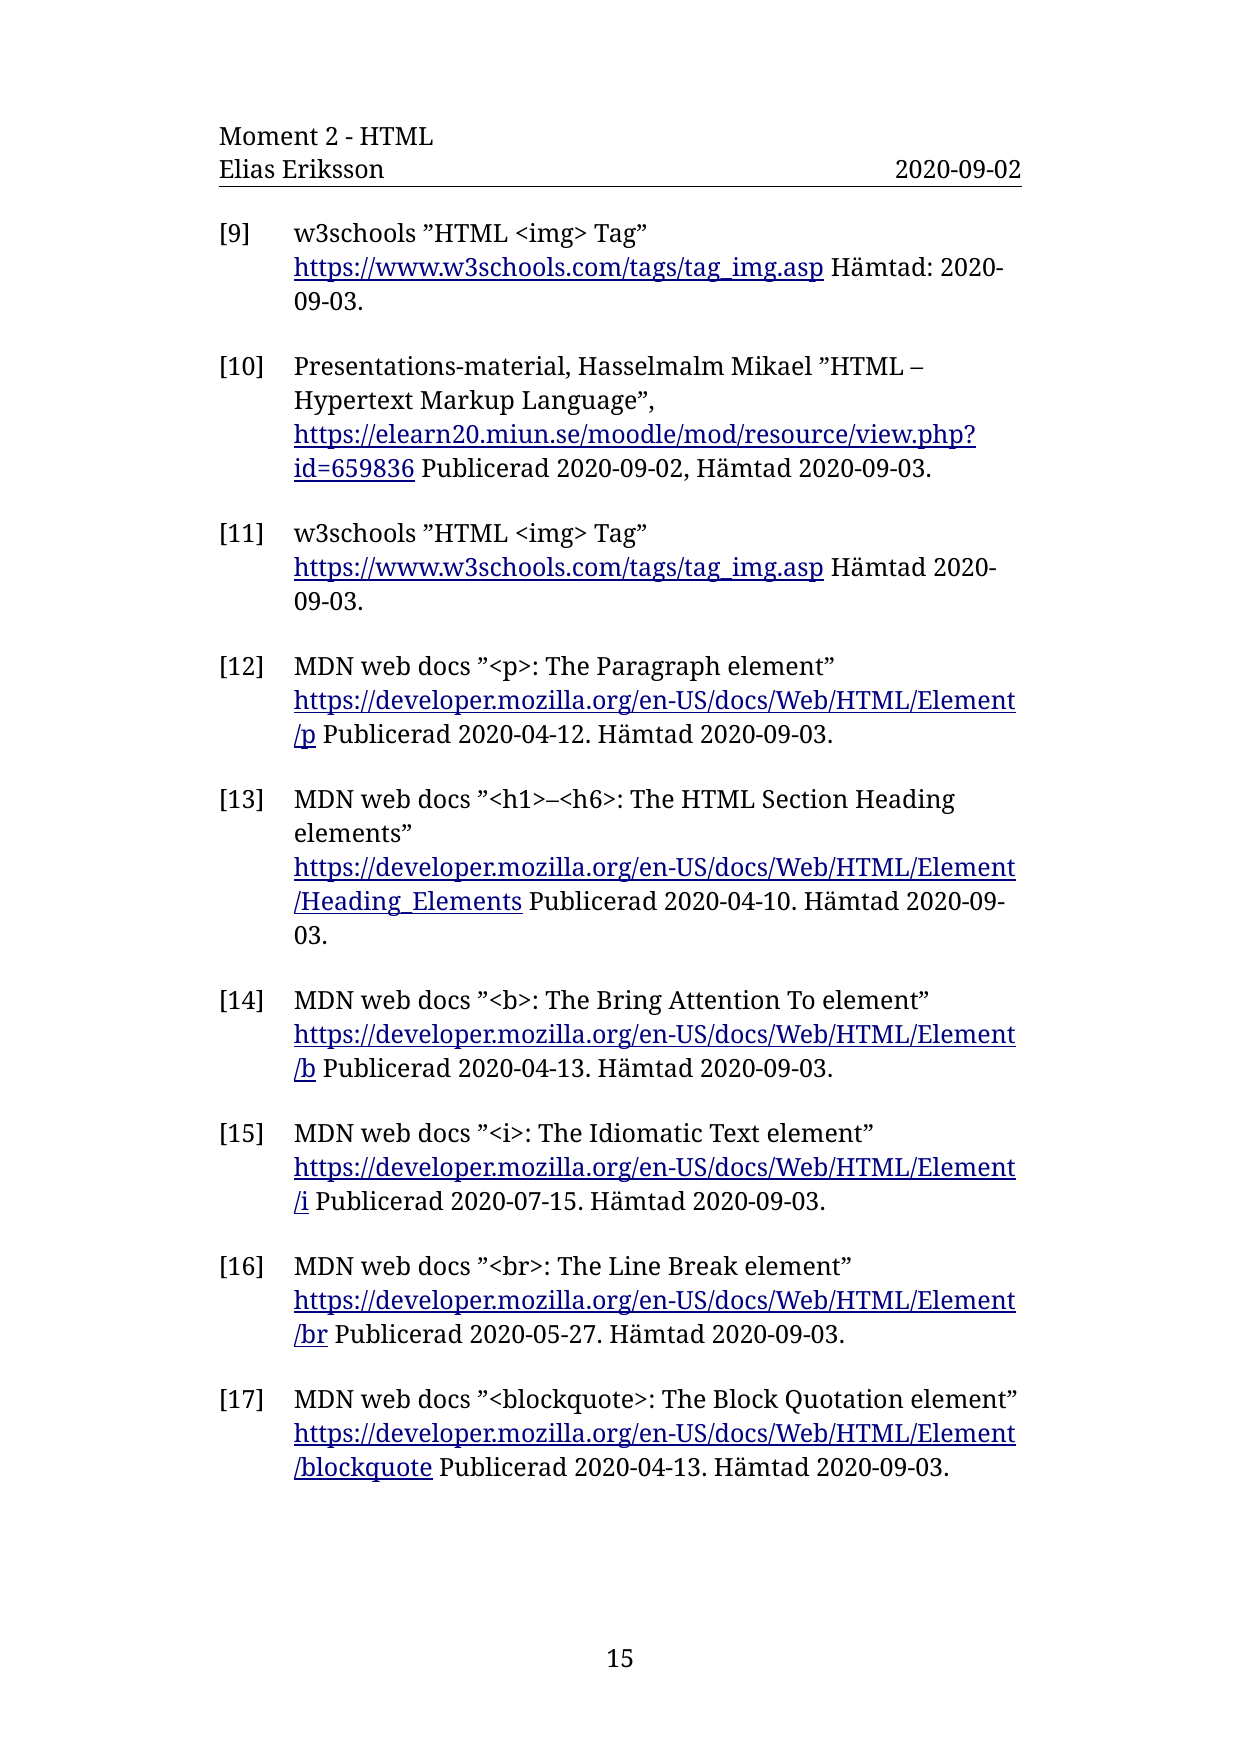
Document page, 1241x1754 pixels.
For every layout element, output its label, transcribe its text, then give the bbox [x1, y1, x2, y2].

list Presentations-material, Hasselmalm Mikael ”HTML – Hypertext Markup Language”, https://elearn20.miun.se/moodle/mod/resource/view.php?id=659836 Publicerad 2020-09-02, Hämtad 2020-09-03. [218, 349, 1022, 485]
list MDN web docs ”<p>: The Paragraph element” https://developer.mozilla.org/en-US/docs/Web/HTML/Element/p Publicerad 2020-04-12. Hämtad 2020-09-03. [218, 649, 1022, 751]
list MDN web docs ”<b>: The Bring Attention To element” https://developer.mozilla.org/en-US/docs/Web/HTML/Element/b Publicerad 2020-04-13. Hämtad 2020-09-03. [218, 983, 1022, 1085]
list MDN web docs ”<h1>–<h6>: The HTML Section Heading elements” https://developer.mozilla.org/en-US/docs/Web/HTML/Element/Heading_Elements Publicerad 2020-04-10. Hämtad 2020-09-03. [218, 782, 1022, 952]
list w3schools ”HTML <img> Tag” https://www.w3schools.com/tags/tag_img.asp Hämtad 2020-09-03. [218, 516, 1022, 618]
list MDN web docs ”<br>: The Line Break element” https://developer.mozilla.org/en-US/docs/Web/HTML/Element/br Publicerad 2020-05-27. Hämtad 2020-09-03. [218, 1248, 1022, 1351]
list w3schools ”HTML <img> Tag” https://www.w3schools.com/tags/tag_img.asp Hämtad: 2020-09-03. [218, 216, 1022, 318]
list MDN web docs ”<blockquote>: The Block Quotation element” https://developer.mozilla.org/en-US/docs/Web/HTML/Element/blockquote Publicerad 2020-04-13. Hämtad 2020-09-03. [218, 1381, 1022, 1484]
list MDN web docs ”<i>: The Idiomatic Text element” https://developer.mozilla.org/en-US/docs/Web/HTML/Element/i Publicerad 2020-07-15. Hämtad 2020-09-03. [218, 1116, 1022, 1218]
